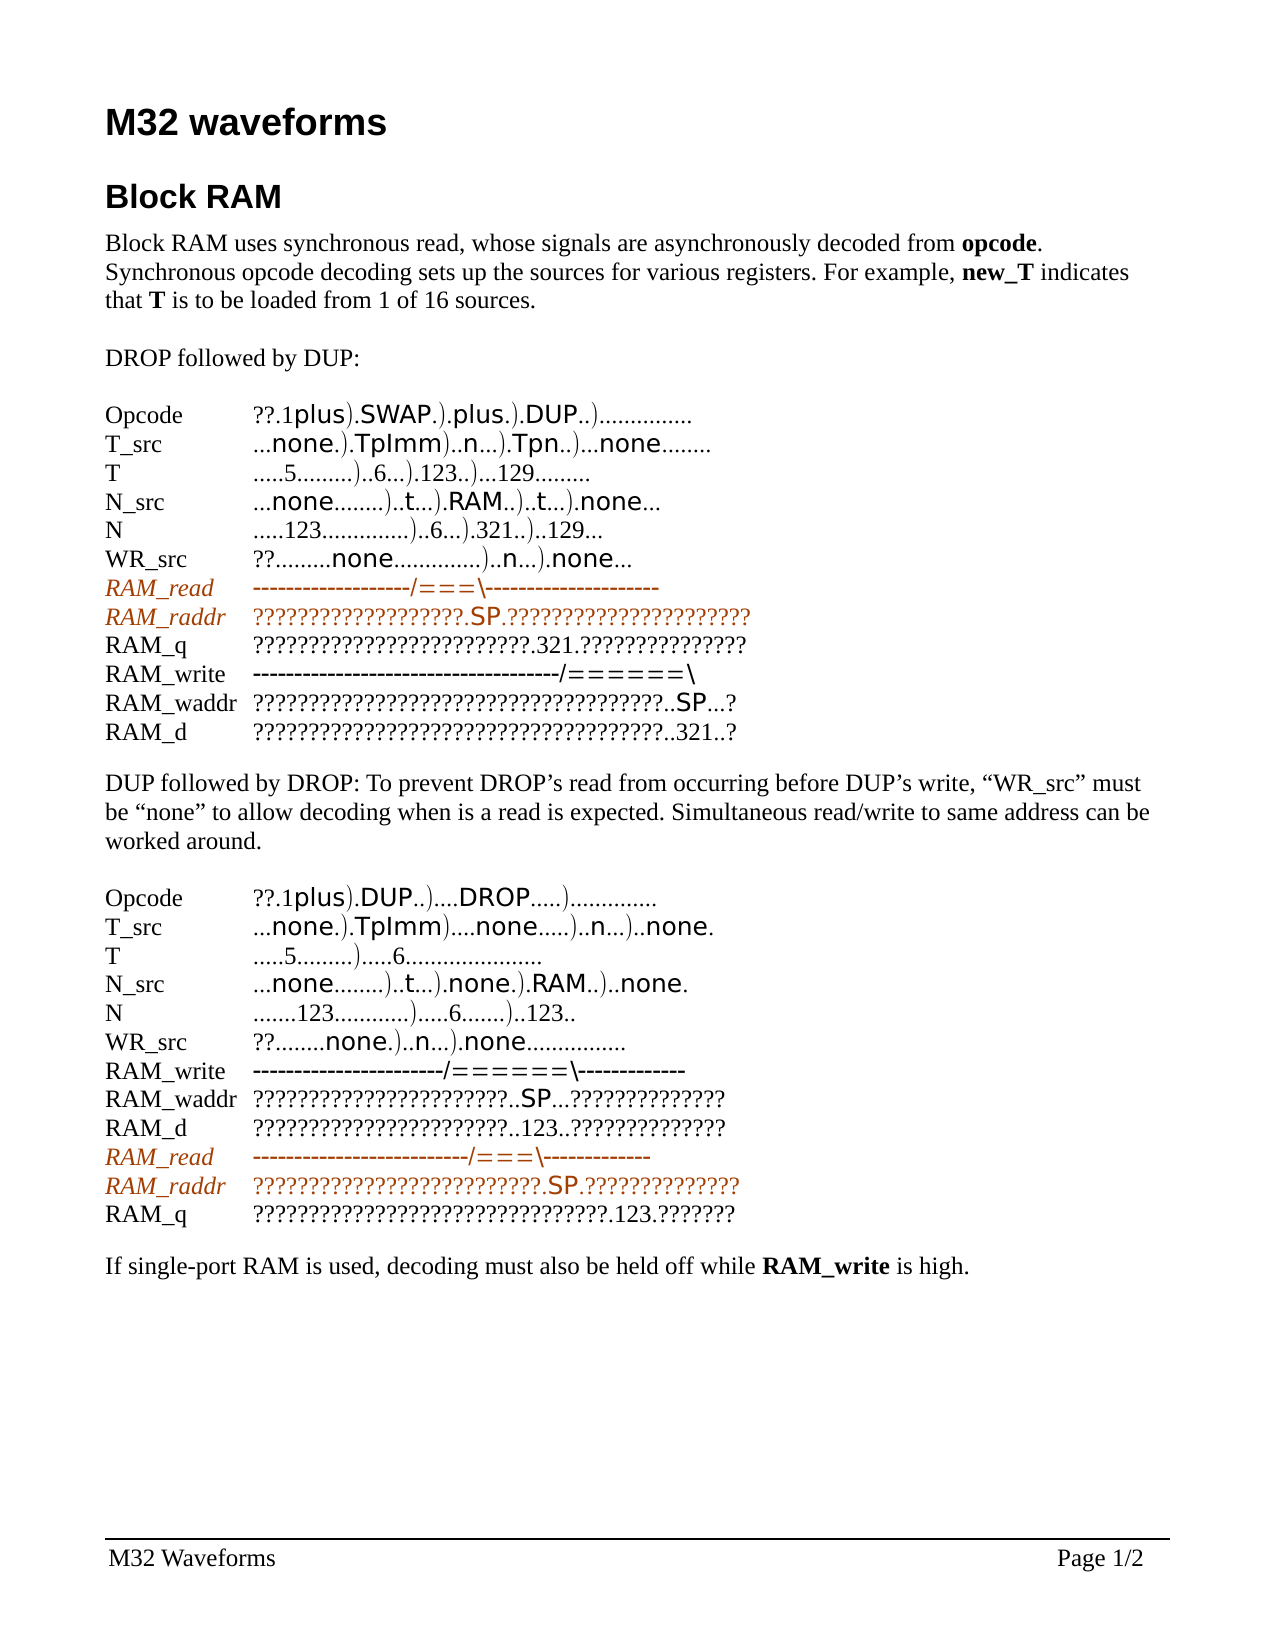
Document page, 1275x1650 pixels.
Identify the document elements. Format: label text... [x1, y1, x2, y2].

text RAM_raddr ??????????????????????????.SP.?????????????? [105, 1171, 1170, 1199]
text RAM_d ?????????????????????????????????????..321..? [105, 717, 1170, 746]
text T .....5.........).....6...................... [105, 941, 1170, 969]
text RAM_d ???????????????????????..123..?????????????? [105, 1113, 1170, 1142]
subtitle Block RAM [105, 177, 1170, 216]
text N .....123..............)..6...).321..)..129... [105, 516, 1170, 544]
text RAM_q ????????????????????????????????.123.??????? [105, 1199, 1170, 1228]
text T .....5.........)..6...).123..)...129......... [105, 458, 1170, 487]
text T_src ...none.).TpImm)....none.....)..n...)..none. [105, 912, 1170, 941]
text Opcode ??.1plus).DUP..)....DROP.....).............. [105, 883, 1170, 912]
text Opcode ??.1plus).SWAP.).plus.).DUP..)............... [105, 401, 1170, 429]
text RAM_read -------------------/===\--------------------- [105, 573, 1170, 602]
text Synchronous opcode decoding sets up the sources for various registers. For example, new_T indicates that T is to be loaded from 1 of 16 sources. [105, 257, 1170, 314]
text RAM_raddr ???????????????????.SP.?????????????????????? [105, 602, 1170, 631]
text RAM_waddr ???????????????????????..SP...?????????????? [105, 1084, 1170, 1113]
text RAM_read --------------------------/===\------------- [105, 1142, 1170, 1171]
text Block RAM uses synchronous read, whose signals are asynchronously decoded from opcode. [105, 228, 1170, 257]
text WR_src ??.........none..............)..n...).none... [105, 544, 1170, 573]
subtitle M32 waveforms [105, 100, 1170, 144]
text RAM_waddr ?????????????????????????????????????..SP...? [105, 688, 1170, 717]
text N_src ...none........)..t...).RAM..)..t...).none... [105, 487, 1170, 516]
text RAM_q ?????????????????????????.321.??????????????? [105, 631, 1170, 659]
text RAM_write -----------------------/======\------------- [105, 1056, 1170, 1084]
text T_src ...none.).TpImm)..n...).Tpn..)...none........ [105, 429, 1170, 458]
text RAM_write -------------------------------------/======\ [105, 659, 1170, 688]
text N_src ...none........)..t...).none.).RAM..)..none. [105, 969, 1170, 998]
text DUP followed by DROP: To prevent DROP’s read from occurring before DUP’s write, “WR_src” must be “none” to allow decoding when is a read is expected. Simultaneous read/write to same address can be worked around. [105, 768, 1170, 854]
text N .......123............).....6.......)..123.. [105, 998, 1170, 1027]
text DROP followed by DUP: [105, 343, 1170, 372]
text WR_src ??........none.)..n...).none................ [105, 1027, 1170, 1056]
text If single-port RAM is used, decoding must also be held off while RAM_write is high. [105, 1251, 1170, 1280]
